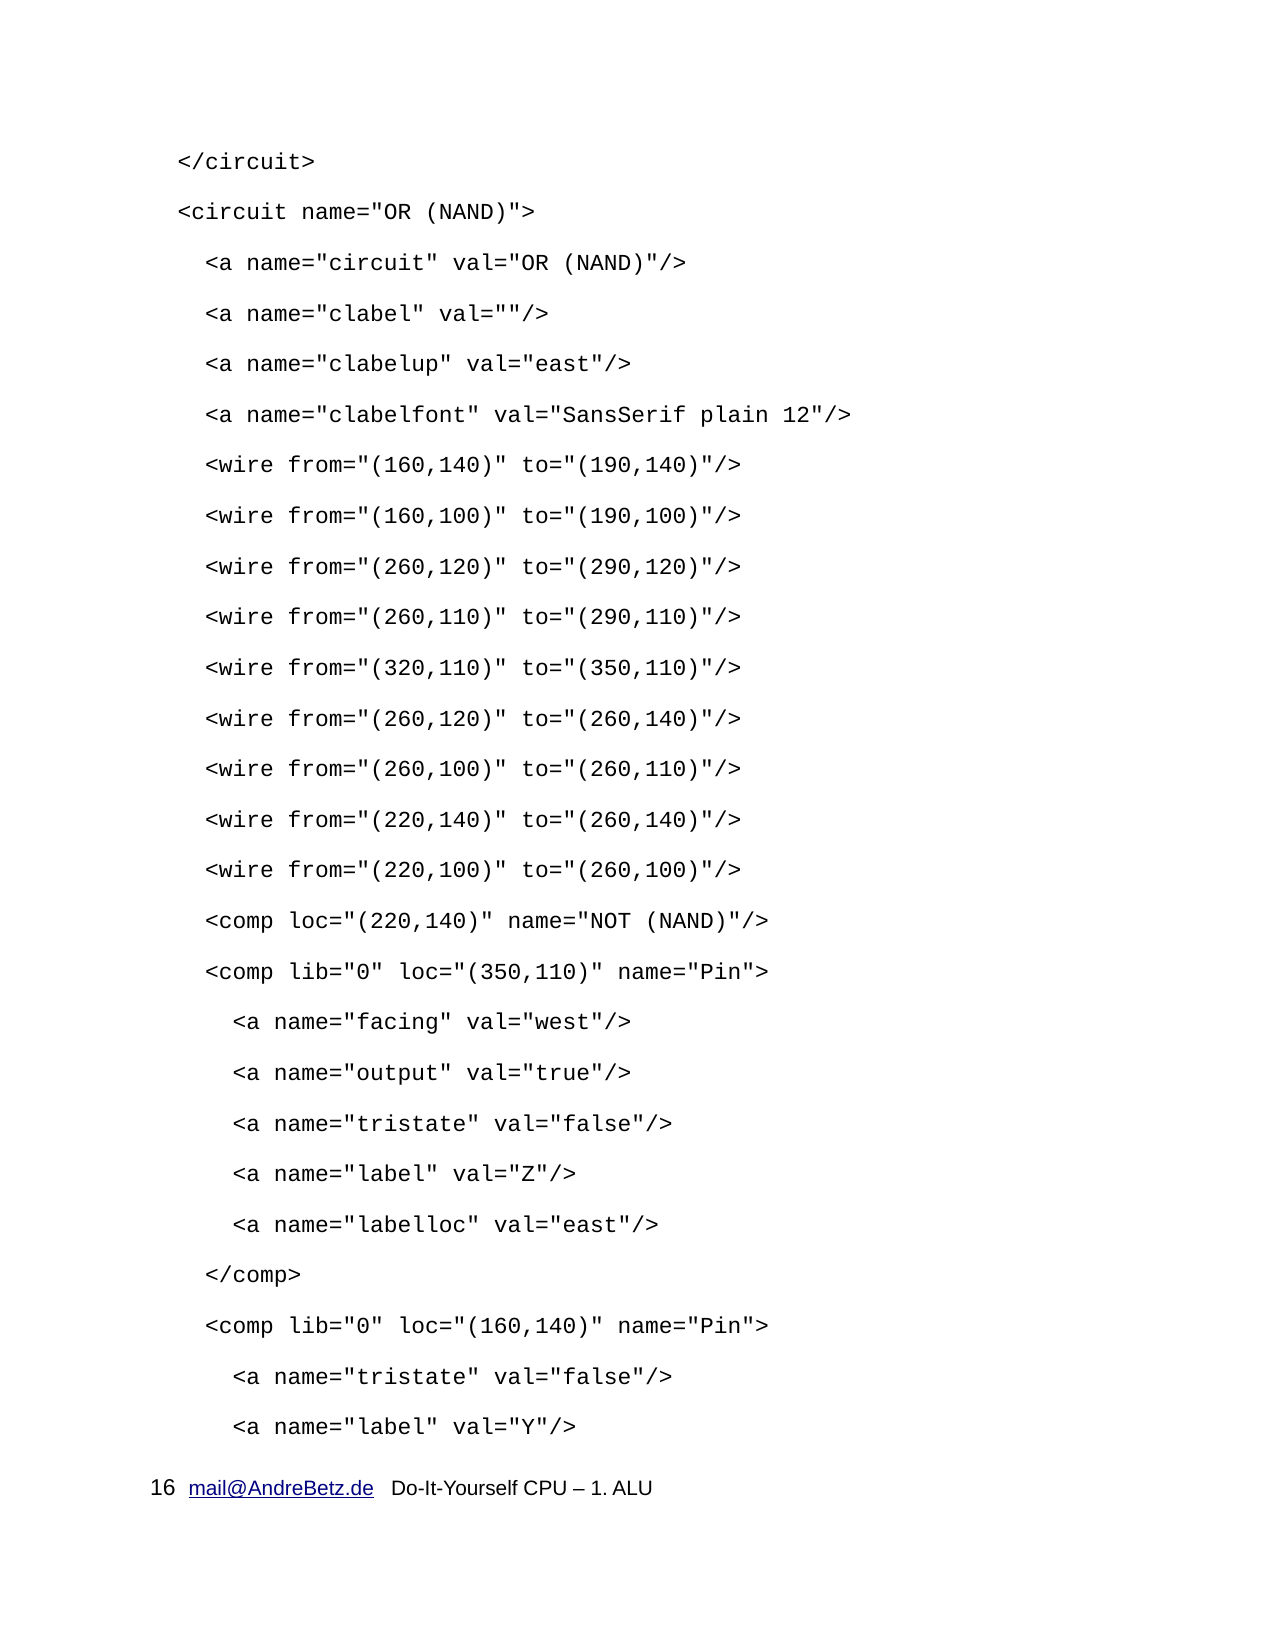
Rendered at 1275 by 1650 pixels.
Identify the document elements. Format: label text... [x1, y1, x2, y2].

text <wire from="(160,140)" to="(190,140)"/> [150, 454, 1125, 480]
text <a name="output" val="true"/> [150, 1061, 1125, 1087]
text <a name="label" val="Z"/> [150, 1162, 1125, 1188]
text <a name="labelloc" val="east"/> [150, 1213, 1125, 1239]
text <wire from="(220,140)" to="(260,140)"/> [150, 808, 1125, 834]
text <wire from="(260,110)" to="(290,110)"/> [150, 606, 1125, 632]
text <comp loc="(220,140)" name="NOT (NAND)"/> [150, 909, 1125, 935]
text <a name="clabelup" val="east"/> [150, 352, 1125, 378]
text <a name="clabelfont" val="SansSerif plain 12"/> [150, 403, 1125, 429]
text <wire from="(260,120)" to="(290,120)"/> [150, 555, 1125, 581]
text <wire from="(260,100)" to="(260,110)"/> [150, 757, 1125, 783]
text <wire from="(260,120)" to="(260,140)"/> [150, 707, 1125, 733]
text <comp lib="0" loc="(350,110)" name="Pin"> [150, 960, 1125, 986]
text <wire from="(160,100)" to="(190,100)"/> [150, 504, 1125, 530]
text <a name="circuit" val="OR (NAND)"/> [150, 251, 1125, 277]
text </circuit> [150, 150, 1125, 176]
text <wire from="(220,100)" to="(260,100)"/> [150, 859, 1125, 885]
text </comp> [150, 1264, 1125, 1290]
text <a name="facing" val="west"/> [150, 1011, 1125, 1037]
text <a name="label" val="Y"/> [150, 1416, 1125, 1442]
text <a name="clabel" val=""/> [150, 302, 1125, 328]
text <a name="tristate" val="false"/> [150, 1365, 1125, 1391]
text <comp lib="0" loc="(160,140)" name="Pin"> [150, 1314, 1125, 1340]
text <wire from="(320,110)" to="(350,110)"/> [150, 656, 1125, 682]
text <a name="tristate" val="false"/> [150, 1112, 1125, 1138]
text <circuit name="OR (NAND)"> [150, 201, 1125, 227]
